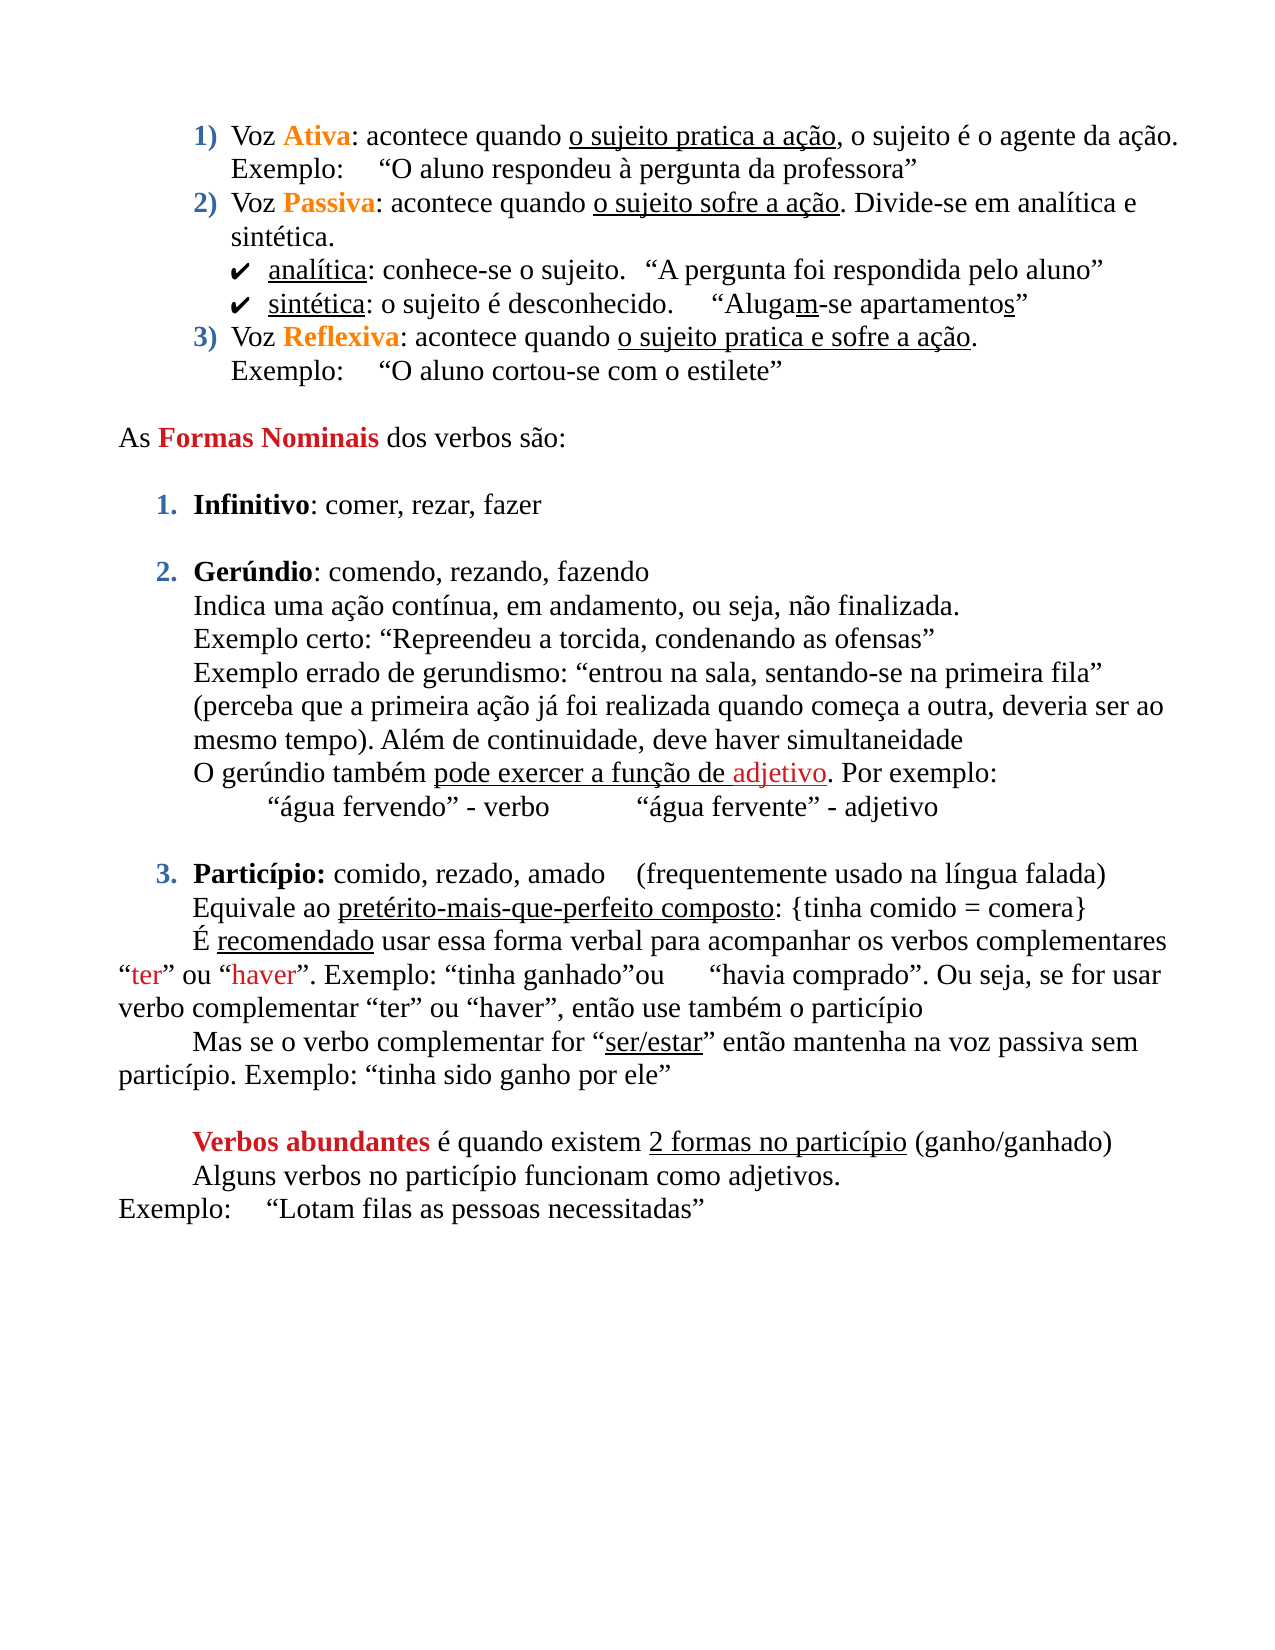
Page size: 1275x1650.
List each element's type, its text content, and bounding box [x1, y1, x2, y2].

list Voz Passiva: acontece quando o sujeito sofre a ação. Divide-se em analítica e sintética. [193, 185, 1193, 252]
list Particípio: comido, rezado, amado (frequentemente usado na língua falada) [156, 856, 1193, 890]
text É recomendado usar essa forma verbal para acompanhar os verbos complementares “ter” ou “haver”. Exemplo: “tinha ganhado” ou “havia comprado”. Ou seja, se for usar verbo complementar “ter” ou “haver”, então use também o particípio Mas se o verbo complementar for “ser/estar” então mantenha na voz passiva sem particípio. Exemplo: “tinha sido ganho por ele” Verbos abundantes é quando existem 2 formas no particípio (ganho/ganhado) Alguns verbos no particípio funcionam como adjetivos. Exemplo: “Lotam filas as pessoas necessitadas” [118, 923, 1193, 1225]
text Equivale ao pretérito-mais-que-perfeito composto: {tinha comido = comera} [118, 890, 1193, 923]
list Gerúndio: comendo, rezando, fazendo Indica uma ação contínua, em andamento, ou seja, não finalizada. Exemplo certo: “Repreendeu a torcida, condenando as ofensas” Exemplo errado de gerundismo: “entrou na sala, sentando-se na primeira fila” (perceba que a primeira ação já foi realizada quando começa a outra, deveria ser ao mesmo tempo). Além de continuidade, deve haver simultaneidade [156, 554, 1193, 756]
list Infinitivo: comer, rezar, fazer [156, 487, 1193, 521]
list O gerúndio também pode exercer a função de adjetivo. Por exemplo: “água fervendo” - verbo “água fervente” - adjetivo [156, 756, 1193, 856]
text As Formas Nominais dos verbos são: [118, 420, 1193, 454]
list Voz Ativa: acontece quando o sujeito pratica a ação, o sujeito é o agente da ação. Exemplo: “O aluno respondeu à pergunta da professora” [193, 118, 1193, 185]
list sintética: o sujeito é desconhecido. “Alugam-se apartamentos” [231, 286, 1193, 319]
list analítica: conhece-se o sujeito. “A pergunta foi respondida pelo aluno” [231, 252, 1193, 286]
list Voz Reflexiva: acontece quando o sujeito pratica e sofre a ação. Exemplo: “O aluno cortou-se com o estilete” [193, 319, 1193, 387]
